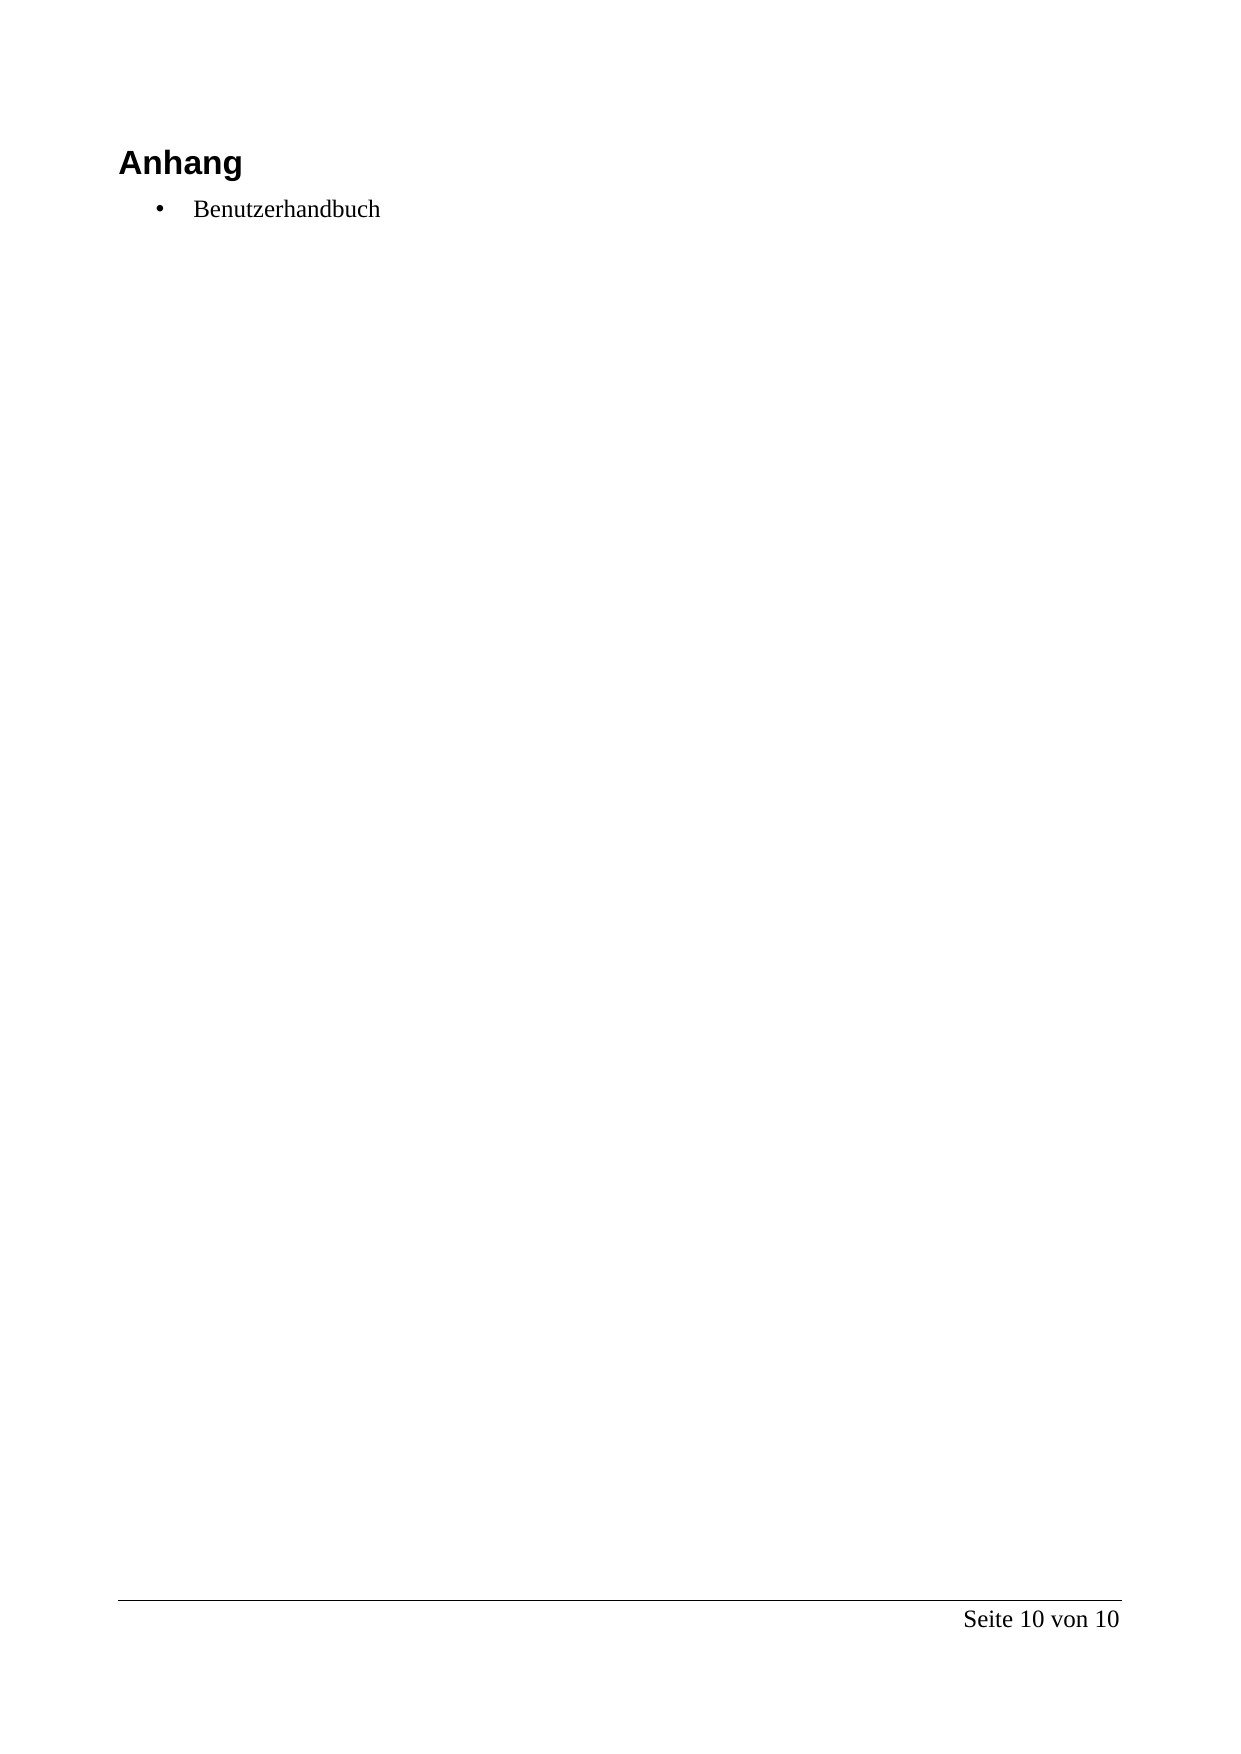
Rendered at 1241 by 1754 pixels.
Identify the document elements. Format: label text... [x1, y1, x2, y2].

subtitle Anhang [118, 143, 1122, 182]
list Benutzerhandbuch [156, 194, 1122, 223]
